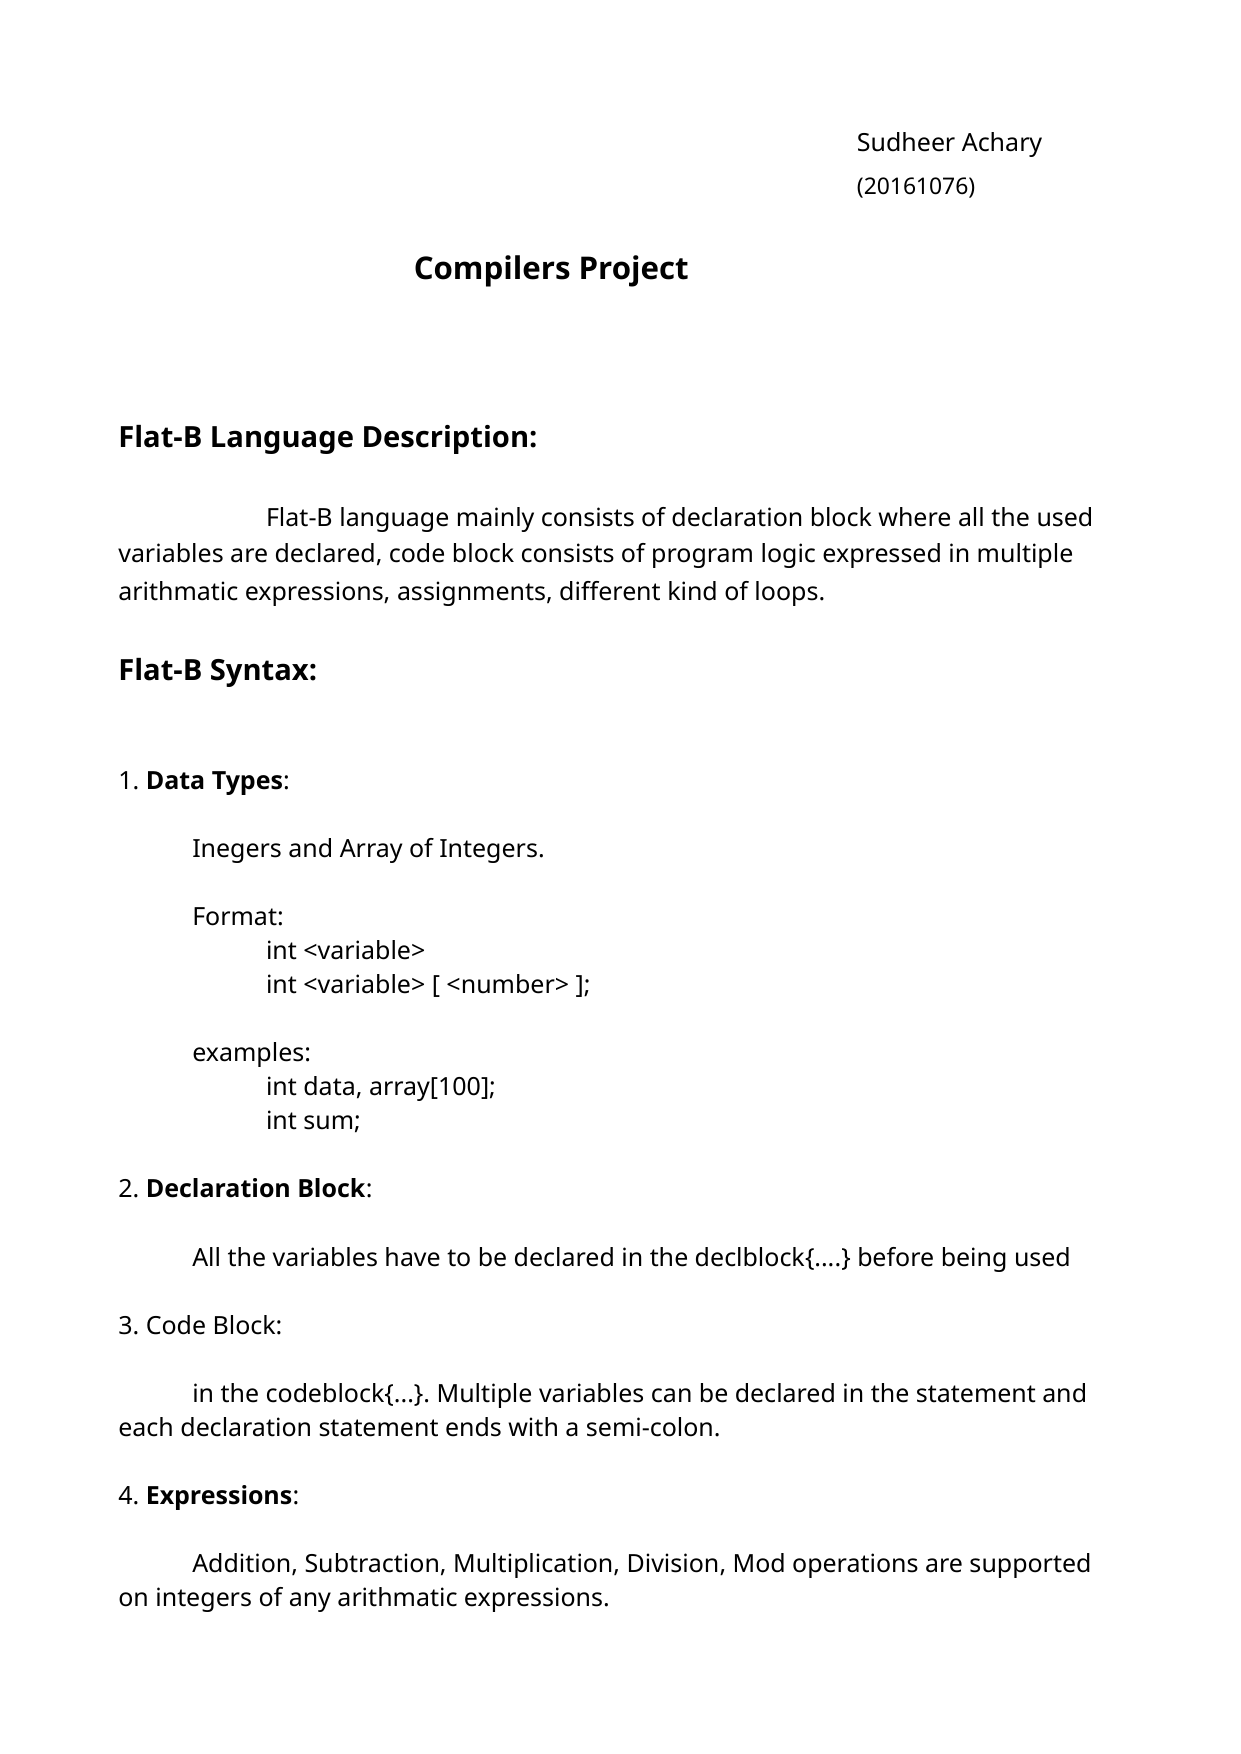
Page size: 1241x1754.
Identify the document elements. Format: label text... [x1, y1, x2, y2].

text Format: [118, 898, 1122, 933]
text Compilers Project [118, 246, 1122, 288]
text 2. Declaration Block: [118, 1171, 1122, 1205]
text 4. Expressions: [118, 1478, 1122, 1512]
text int data, array[100]; [118, 1069, 1122, 1103]
text Flat-B Language Description: [118, 416, 1122, 456]
text Addition, Subtraction, Multiplication, Division, Mod operations are supported on integers of any arithmatic expressions. [118, 1546, 1122, 1614]
text Flat-B Syntax: [118, 649, 1122, 688]
text All the variables have to be declared in the declblock{....} before being used [118, 1239, 1122, 1273]
text (20161076) [118, 161, 1122, 203]
text Inegers and Array of Integers. [118, 830, 1122, 864]
text 1. Data Types: [118, 762, 1122, 796]
text examples: [118, 1035, 1122, 1069]
text Flat-B language mainly consists of declaration block where all the used variables are declared, code block consists of program logic expressed in multiple arithmatic expressions, assignments, different kind of loops. [118, 496, 1122, 609]
text in the codeblock{...}. Multiple variables can be declared in the statement and each declaration statement ends with a semi-colon. [118, 1375, 1122, 1443]
text int <variable> [ <number> ]; [118, 967, 1122, 1001]
text Sudheer Achary [118, 118, 1122, 161]
text int sum; [118, 1103, 1122, 1137]
text int <variable> [118, 933, 1122, 967]
text 3. Code Block: [118, 1307, 1122, 1341]
